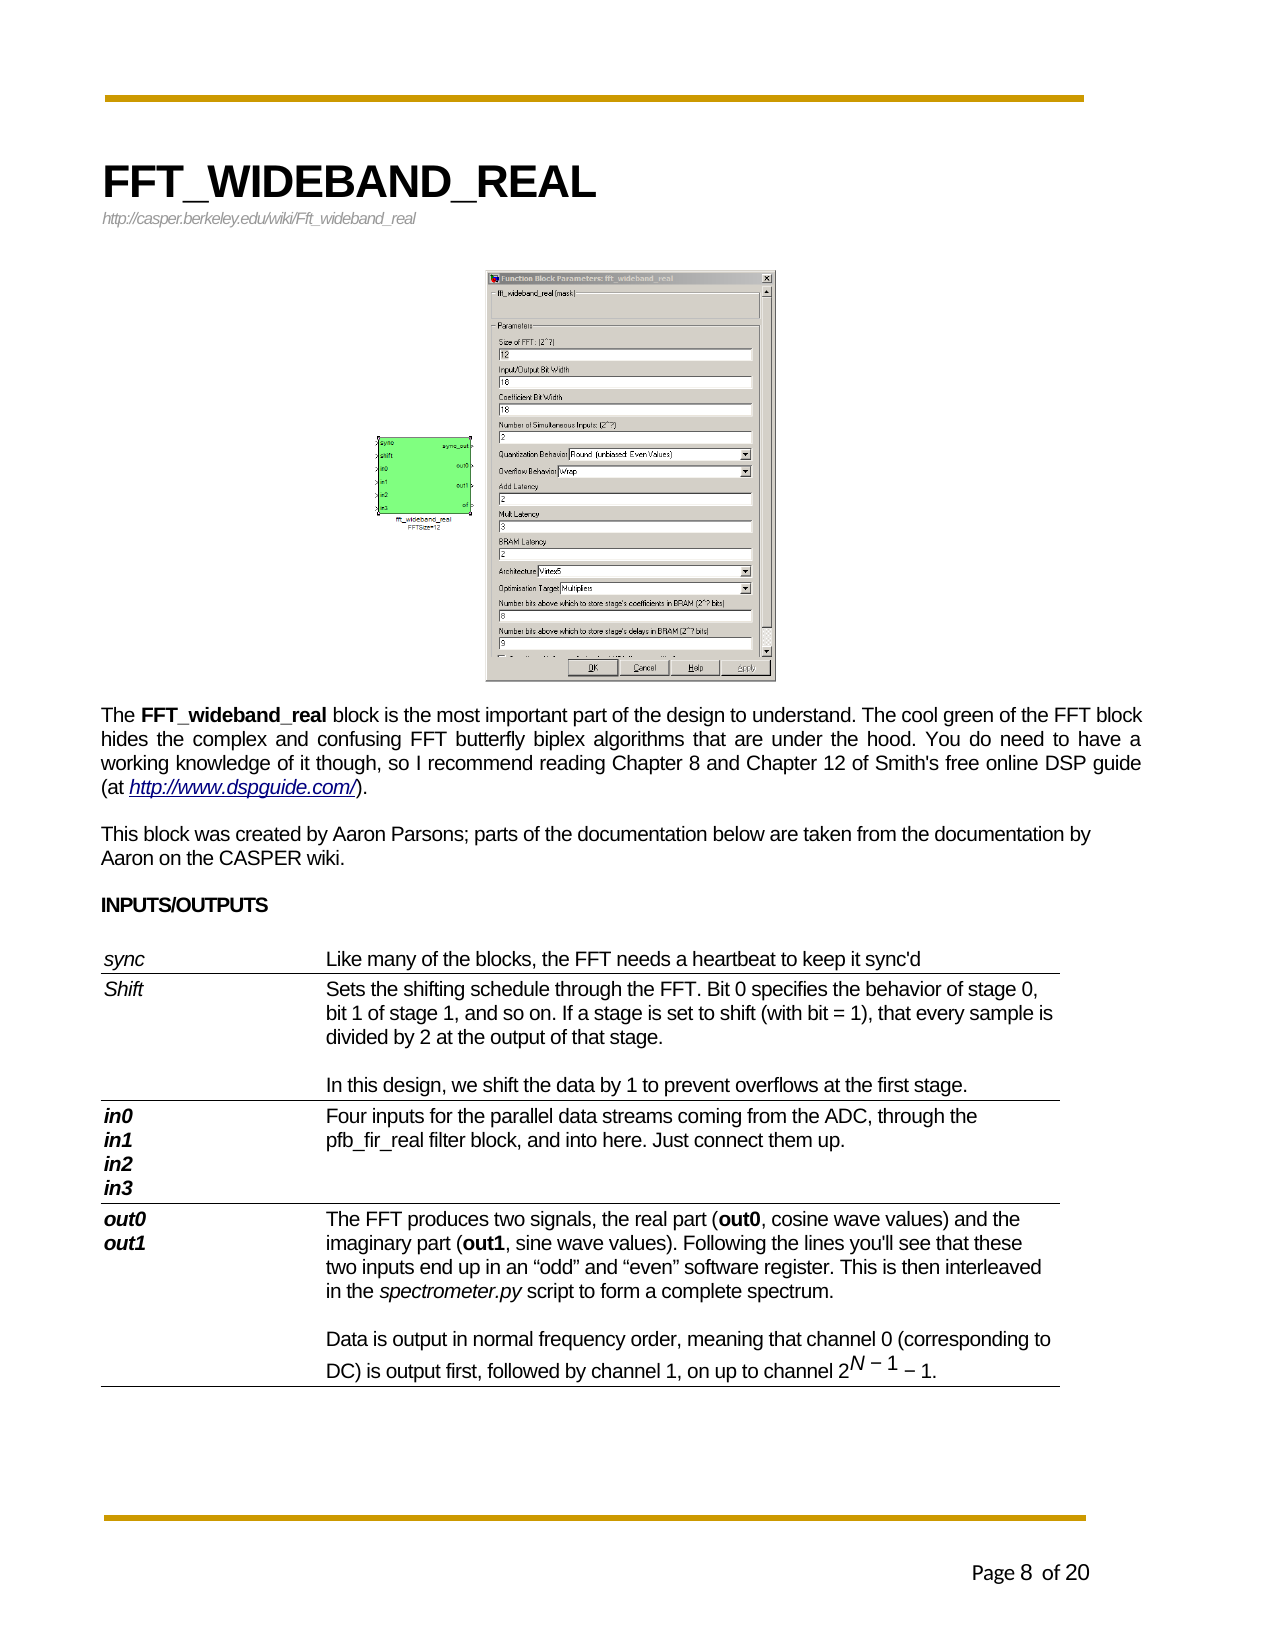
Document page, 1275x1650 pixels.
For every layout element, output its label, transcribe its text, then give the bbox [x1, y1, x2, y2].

text This block was created by Aaron Parsons; parts of the documentation below are taken from the documentation by Aaron on the CASPER wiki. [101, 821, 1143, 869]
table_header Like many of the blocks, the FFT needs a heartbeat to keep it sync'd [323, 944, 1060, 973]
table_cell Shift [101, 974, 323, 1100]
text The FFT_wideband_real block is the most important part of the design to understand. The cool green of the FFT block hides the complex and confusing FFT butterfly biplex algorithms that are under the hood. You do need to have a working knowledge of it though, so I recommend reading Chapter 8 and Chapter 12 of Smith's free online DSP guide (at http://www.dspguide.com/). [101, 241, 1143, 798]
table_cell out0 out1 [101, 1204, 323, 1386]
picture [325, 254, 795, 701]
table_cell Sets the shifting schedule through the FFT. Bit 0 specifies the behavior of stage 0, bit 1 of stage 1, and so on. If a stage is set to shift (with bit = 1), that every sample is divided by 2 at the output of that stage. In this design, we shift the data by 1 to prevent overflows at the first stage. [323, 974, 1060, 1100]
table_header sync [101, 944, 323, 973]
table_cell in0 in1 in2 in3 [101, 1101, 323, 1203]
table_cell Four inputs for the parallel data streams coming from the ADC, through the pfb_fir_real filter block, and into here. Just connect them up. [323, 1101, 1060, 1203]
table_cell The FFT produces two signals, the real part (out0, cosine wave values) and the imaginary part (out1, sine wave values). Following the lines you'll see that these two inputs end up in an “odd” and “even” software register. This is then interleaved in the spectrometer.py script to form a complete spectrum. Data is output in normal frequency order, meaning that channel 0 (corresponding to DC) is output first, followed by channel 1, on up to channel 2N − 1 − 1. [323, 1204, 1060, 1386]
subtitle INPUTS/OUTPUTS [101, 893, 1062, 917]
subtitle FFT_WIDEBAND_REAL http://casper.berkeley.edu/wiki/Fft_wideband_real [102, 155, 1149, 228]
